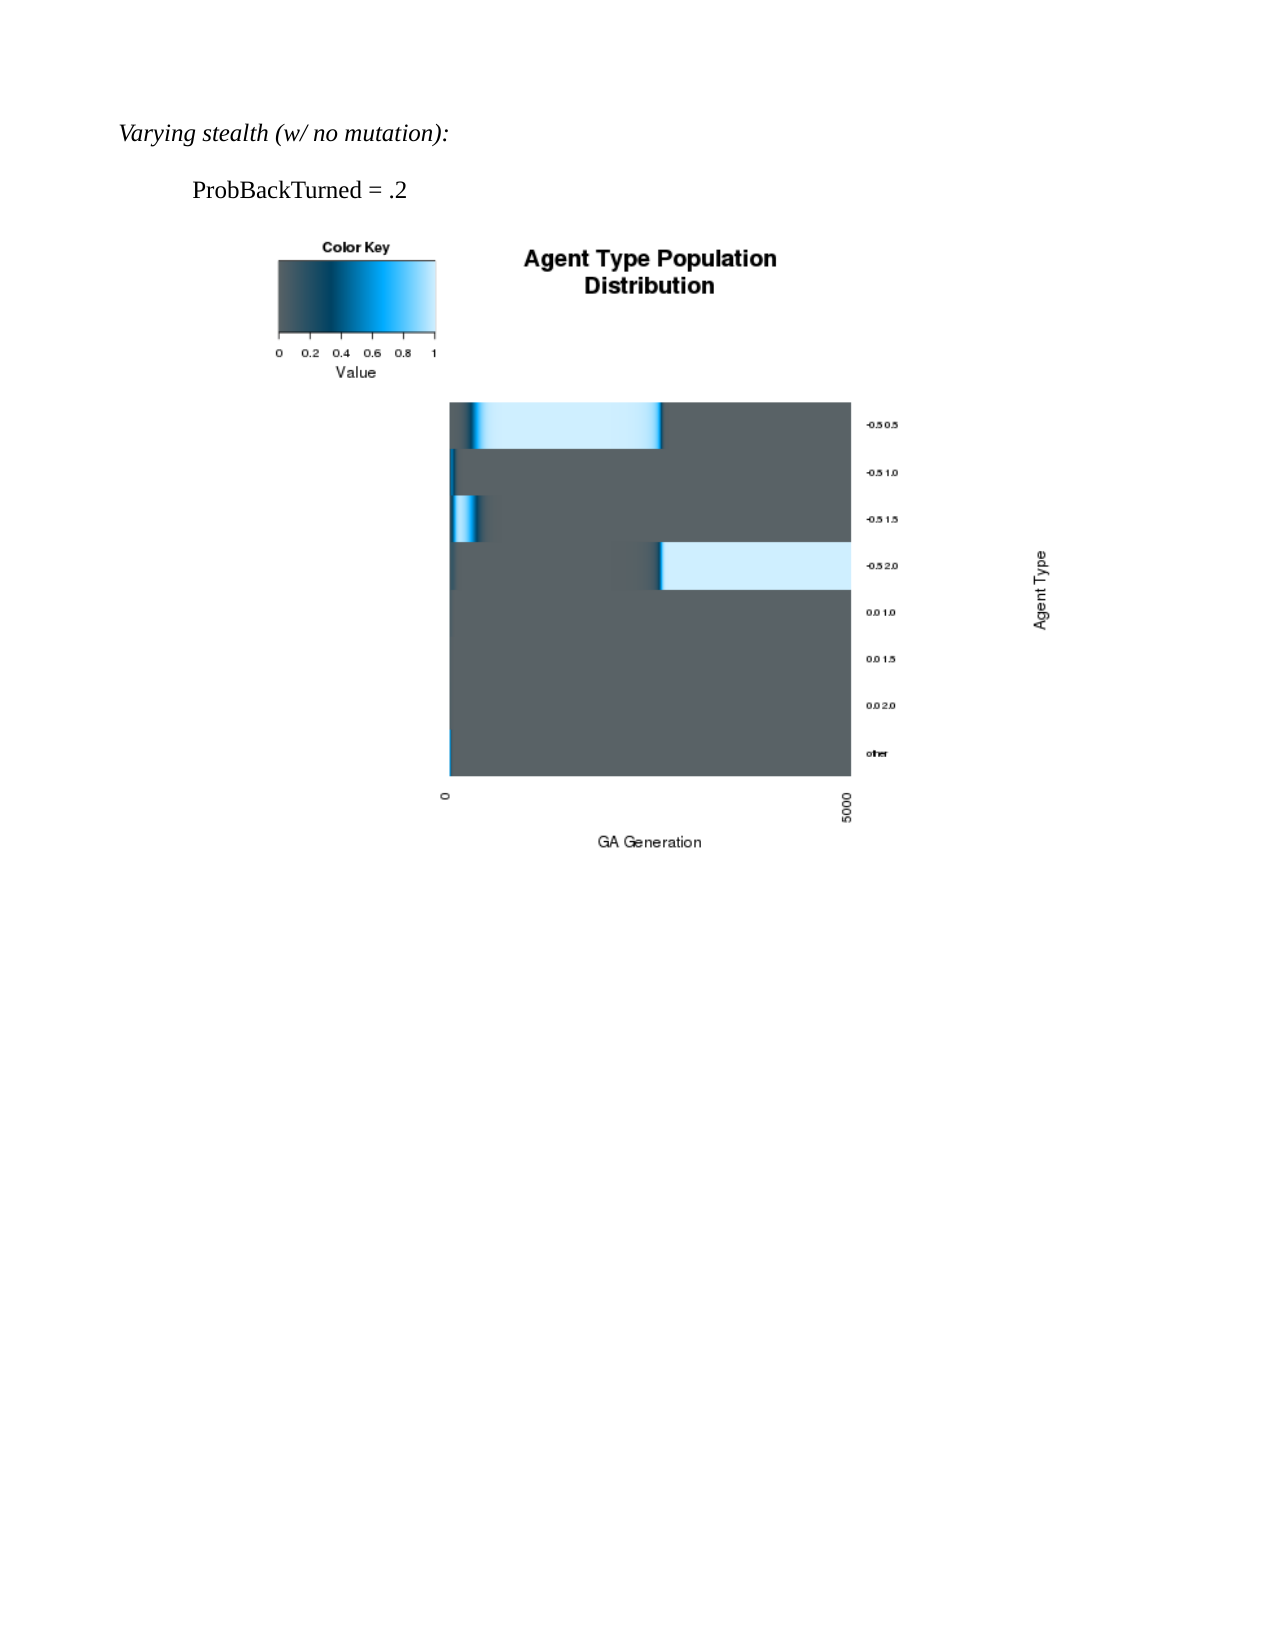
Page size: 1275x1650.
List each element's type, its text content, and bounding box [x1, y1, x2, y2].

text ProbBackTurned = .2 [118, 176, 1157, 204]
picture [223, 233, 1052, 854]
text Varying stealth (w/ no mutation): [118, 118, 1157, 147]
